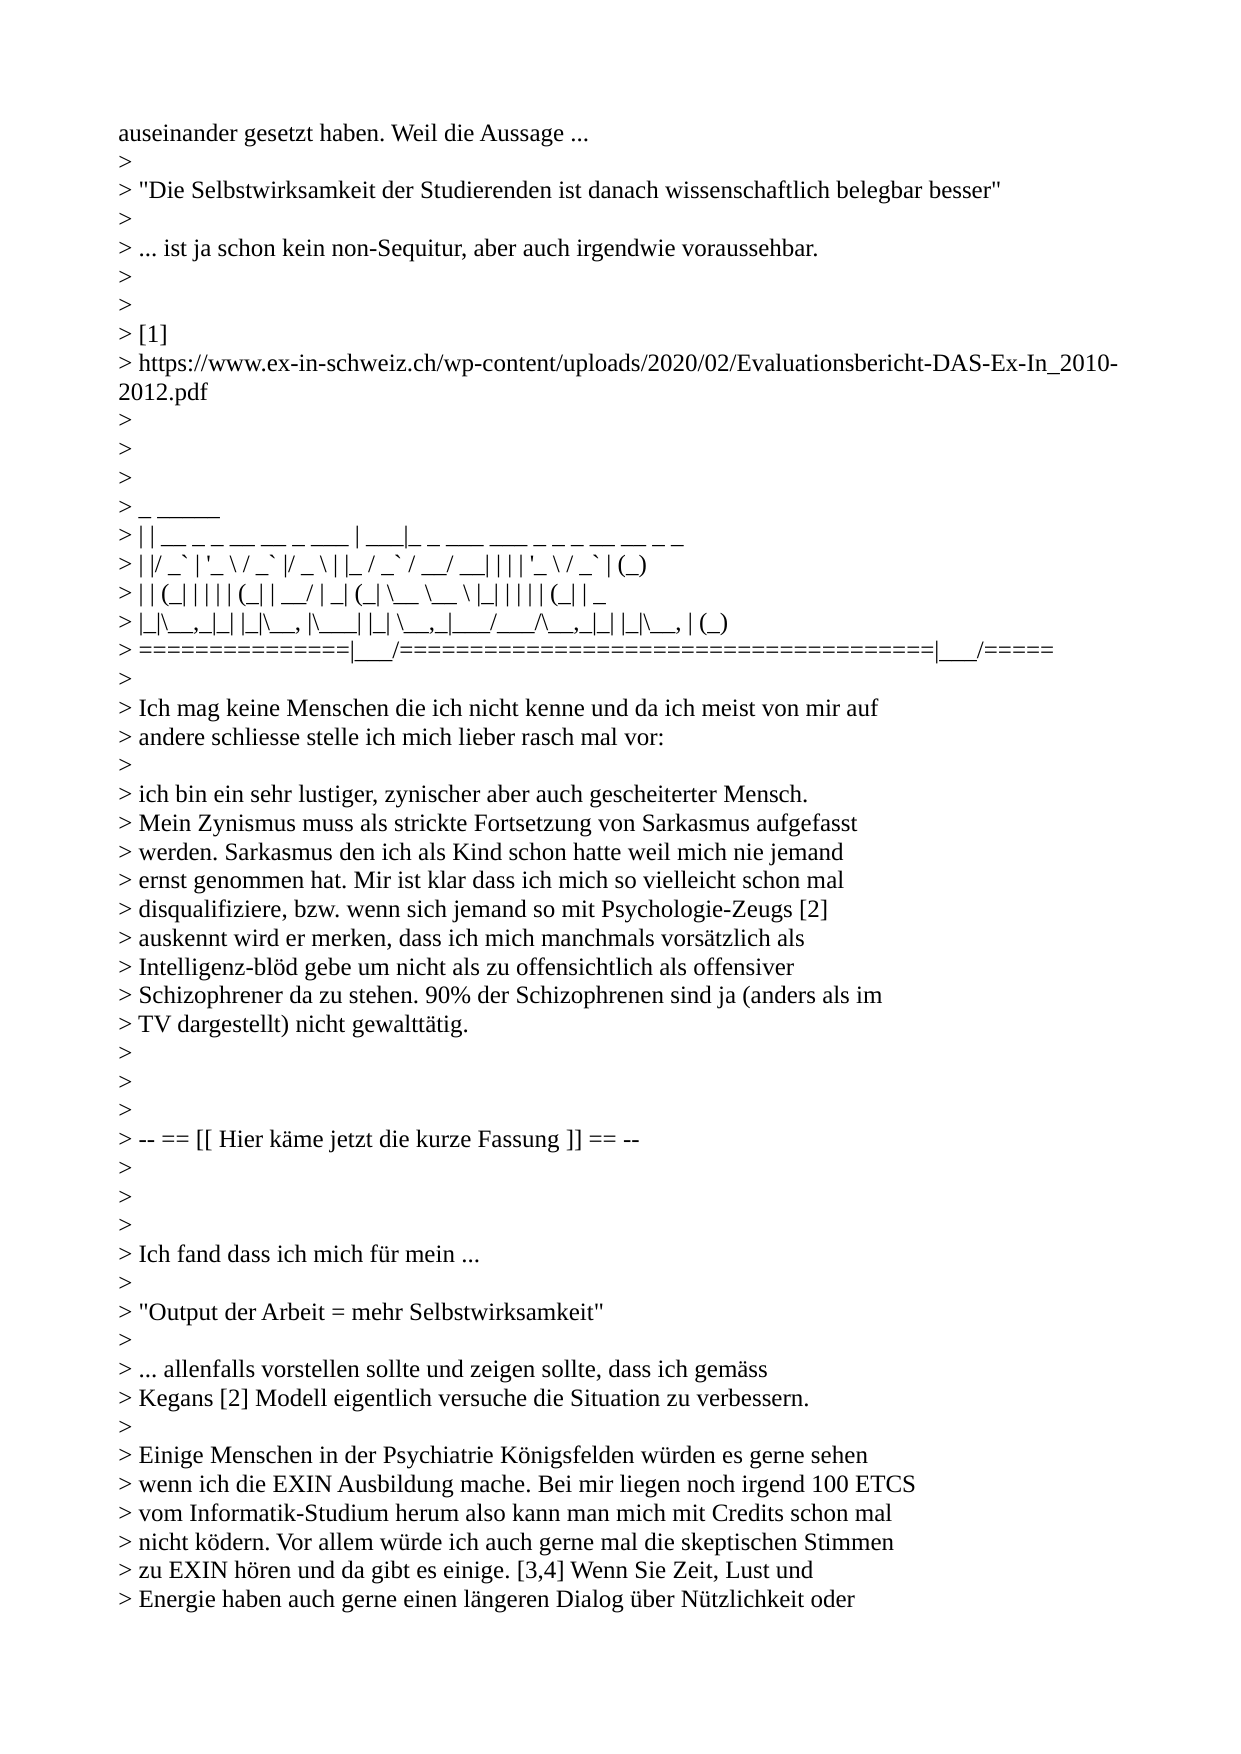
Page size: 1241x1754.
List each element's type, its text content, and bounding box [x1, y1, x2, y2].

text auseinander gesetzt haben. Weil die Aussage ... > > "Die Selbstwirksamkeit der Studierenden ist danach wissenschaftlich belegbar besser" > > ... ist ja schon kein non-Sequitur, aber auch irgendwie voraussehbar. > > > [1] > https://www.ex-in-schweiz.ch/wp-content/uploads/2020/02/Evaluationsbericht-DAS-Ex-In_2010-2012.pdf > > > > _ _____ > | | __ _ _ __ __ _ ___ | ___|_ _ ___ ___ _ _ _ __ __ _ _ > | |/ _` | '_ \ / _` |/ _ \ | |_ / _` / __/ __| | | | '_ \ / _` | (_) > | | (_| | | | | (_| | __/ | _| (_| \__ \__ \ |_| | | | | (_| | _ > |_|\__,_|_| |_|\__, |\___| |_| \__,_|___/___/\__,_|_| |_|\__, | (_) > ===============|___/======================================|___/===== > > Ich mag keine Menschen die ich nicht kenne und da ich meist von mir auf > andere schliesse stelle ich mich lieber rasch mal vor: > > ich bin ein sehr lustiger, zynischer aber auch gescheiterter Mensch. > Mein Zynismus muss als strickte Fortsetzung von Sarkasmus aufgefasst > werden. Sarkasmus den ich als Kind schon hatte weil mich nie jemand > ernst genommen hat. Mir ist klar dass ich mich so vielleicht schon mal > disqualifiziere, bzw. wenn sich jemand so mit Psychologie-Zeugs [2] > auskennt wird er merken, dass ich mich manchmals vorsätzlich als > Intelligenz-blöd gebe um nicht als zu offensichtlich als offensiver > Schizophrener da zu stehen. 90% der Schizophrenen sind ja (anders als im > TV dargestellt) nicht gewalttätig. > > > > -- == [[ Hier käme jetzt die kurze Fassung ]] == -- > > > > Ich fand dass ich mich für mein ... > > "Output der Arbeit = mehr Selbstwirksamkeit" > > ... allenfalls vorstellen sollte und zeigen sollte, dass ich gemäss > Kegans [2] Modell eigentlich versuche die Situation zu verbessern. > > Einige Menschen in der Psychiatrie Königsfelden würden es gerne sehen > wenn ich die EXIN Ausbildung mache. Bei mir liegen noch irgend 100 ETCS > vom Informatik-Studium herum also kann man mich mit Credits schon mal > nicht ködern. Vor allem würde ich auch gerne mal die skeptischen Stimmen > zu EXIN hören und da gibt es einige. [3,4] Wenn Sie Zeit, Lust und > Energie haben auch gerne einen längeren Dialog über Nützlichkeit oder [118, 118, 1122, 1613]
